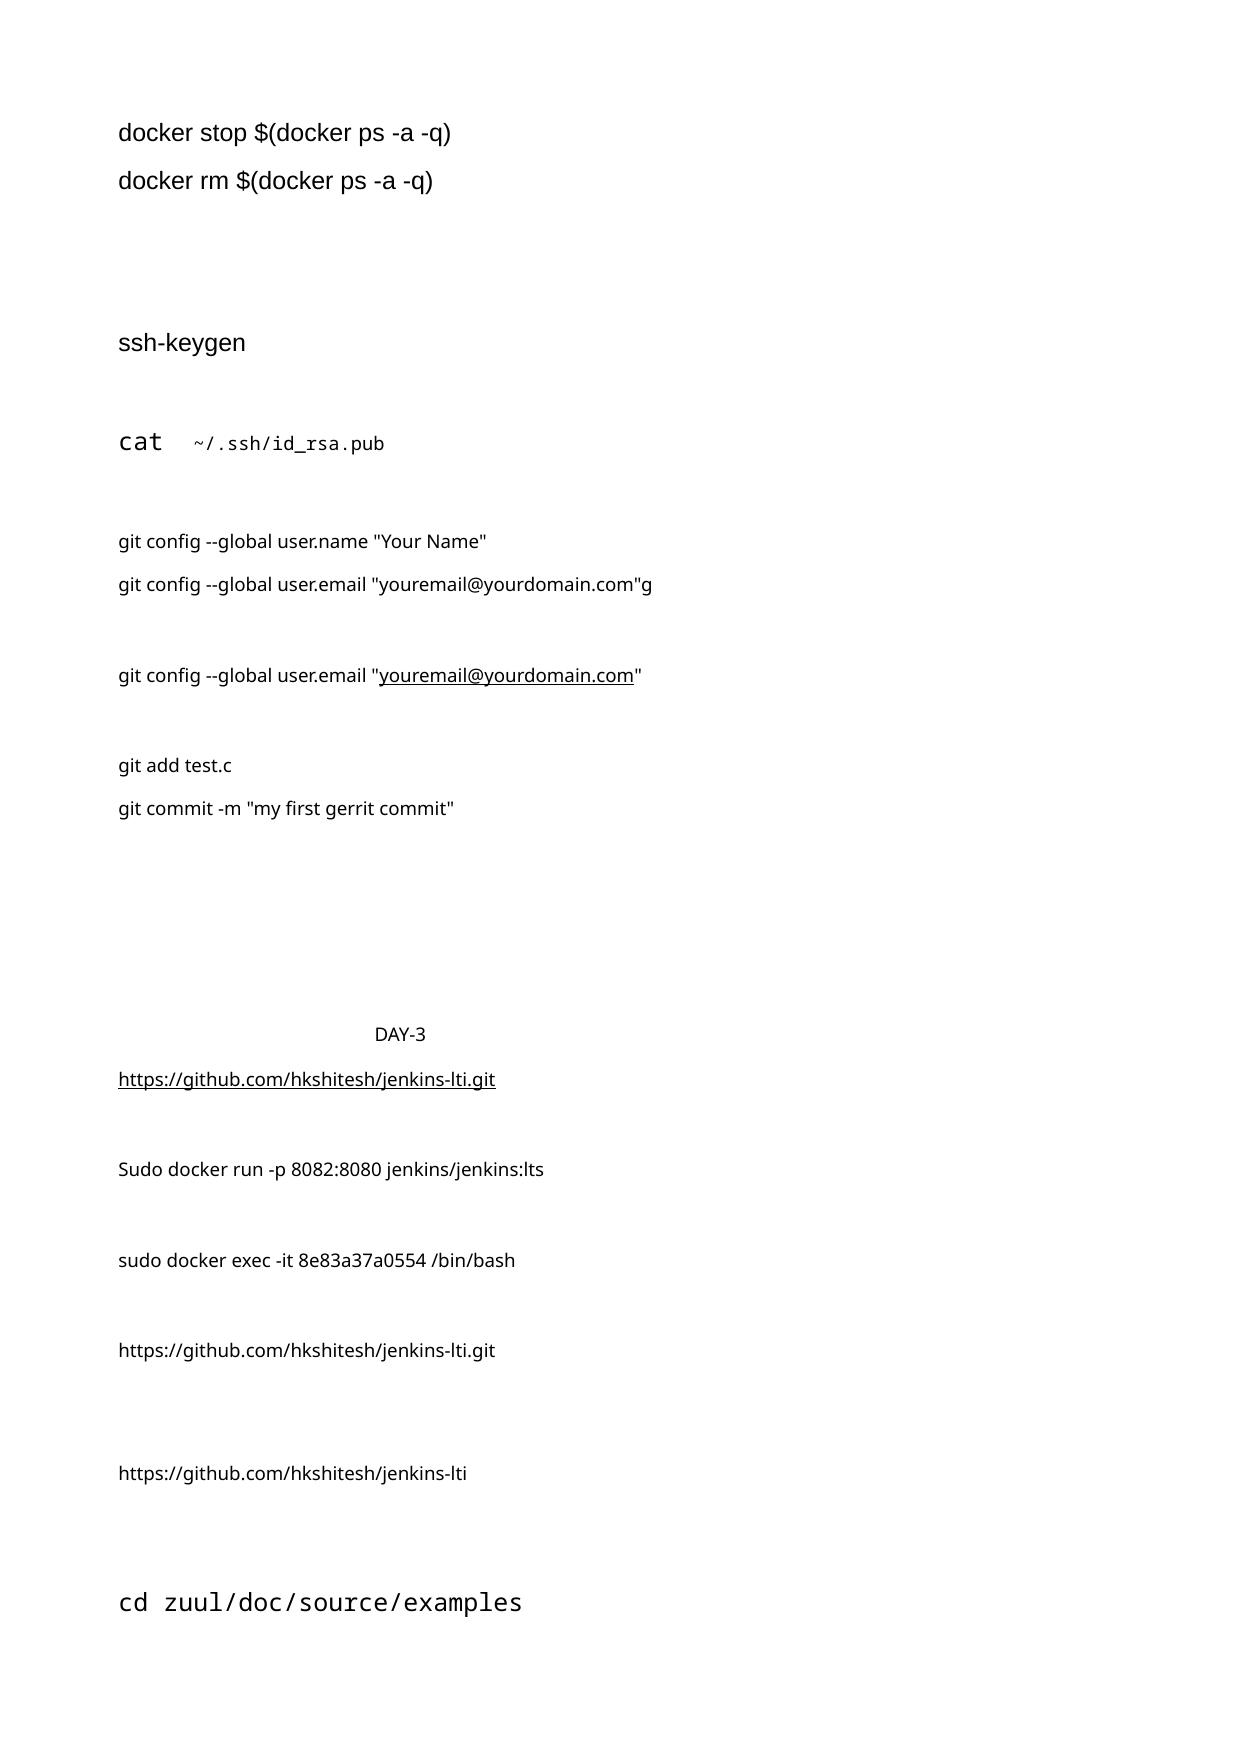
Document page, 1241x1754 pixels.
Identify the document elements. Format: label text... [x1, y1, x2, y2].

text ssh-keygen [118, 328, 1122, 357]
text git config --global user.email "youremail@yourdomain.com"g [118, 572, 1122, 597]
text Sudo docker run -p 8082:8080 jenkins/jenkins:lts [118, 1156, 1122, 1182]
text cat ~/.ssh/id_rsa.pub [118, 424, 1122, 458]
text git add test.c [118, 752, 1122, 778]
text https://github.com/hkshitesh/jenkins-lti [118, 1461, 1122, 1486]
text git config --global user.email "youremail@yourdomain.com" [118, 662, 1122, 688]
text git config --global user.name "Your Name" [118, 529, 1122, 554]
text DAY-3 [118, 1018, 1122, 1047]
text docker rm $(docker ps -a -q) [118, 166, 1122, 195]
text docker stop $(docker ps -a -q) [118, 118, 1122, 147]
text https://github.com/hkshitesh/jenkins-lti.git [118, 1066, 1122, 1092]
text https://github.com/hkshitesh/jenkins-lti.git [118, 1337, 1122, 1363]
text cd zuul/doc/source/examples [118, 1584, 1122, 1618]
text git commit -m "my first gerrit commit" [118, 795, 1122, 821]
text sudo docker exec -it 8e83a37a0554 /bin/bash [118, 1247, 1122, 1272]
